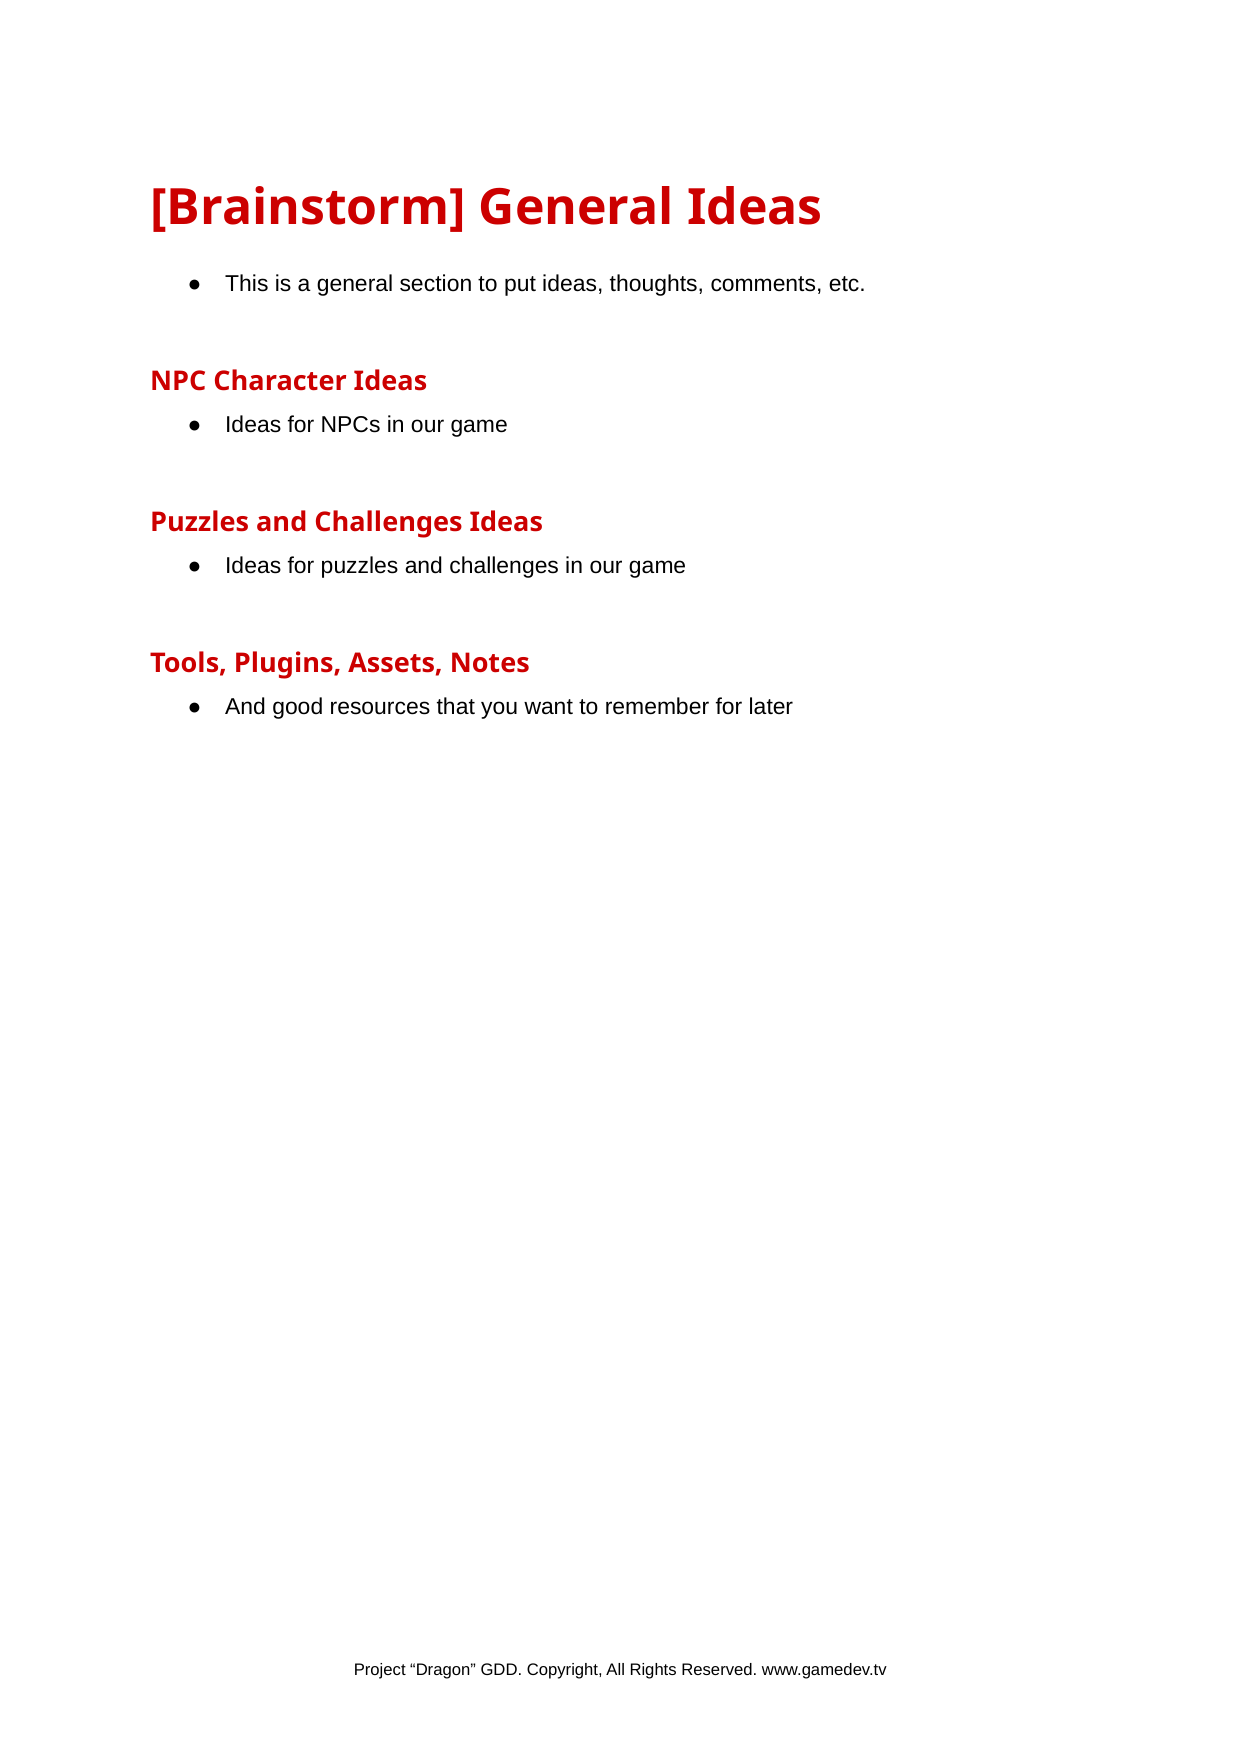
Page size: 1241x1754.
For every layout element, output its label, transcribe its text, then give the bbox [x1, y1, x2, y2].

list Ideas for puzzles and challenges in our game [187, 552, 1090, 579]
list Ideas for NPCs in our game [187, 411, 1090, 438]
list This is a general section to put ideas, thoughts, comments, etc. [187, 270, 1090, 297]
subtitle Tools, Plugins, Assets, Notes [150, 644, 1090, 681]
list And good resources that you want to remember for later [187, 693, 1090, 720]
subtitle [Brainstorm] General Ideas [150, 171, 1090, 239]
subtitle Puzzles and Challenges Ideas [150, 503, 1090, 540]
subtitle NPC Character Ideas [150, 362, 1090, 399]
